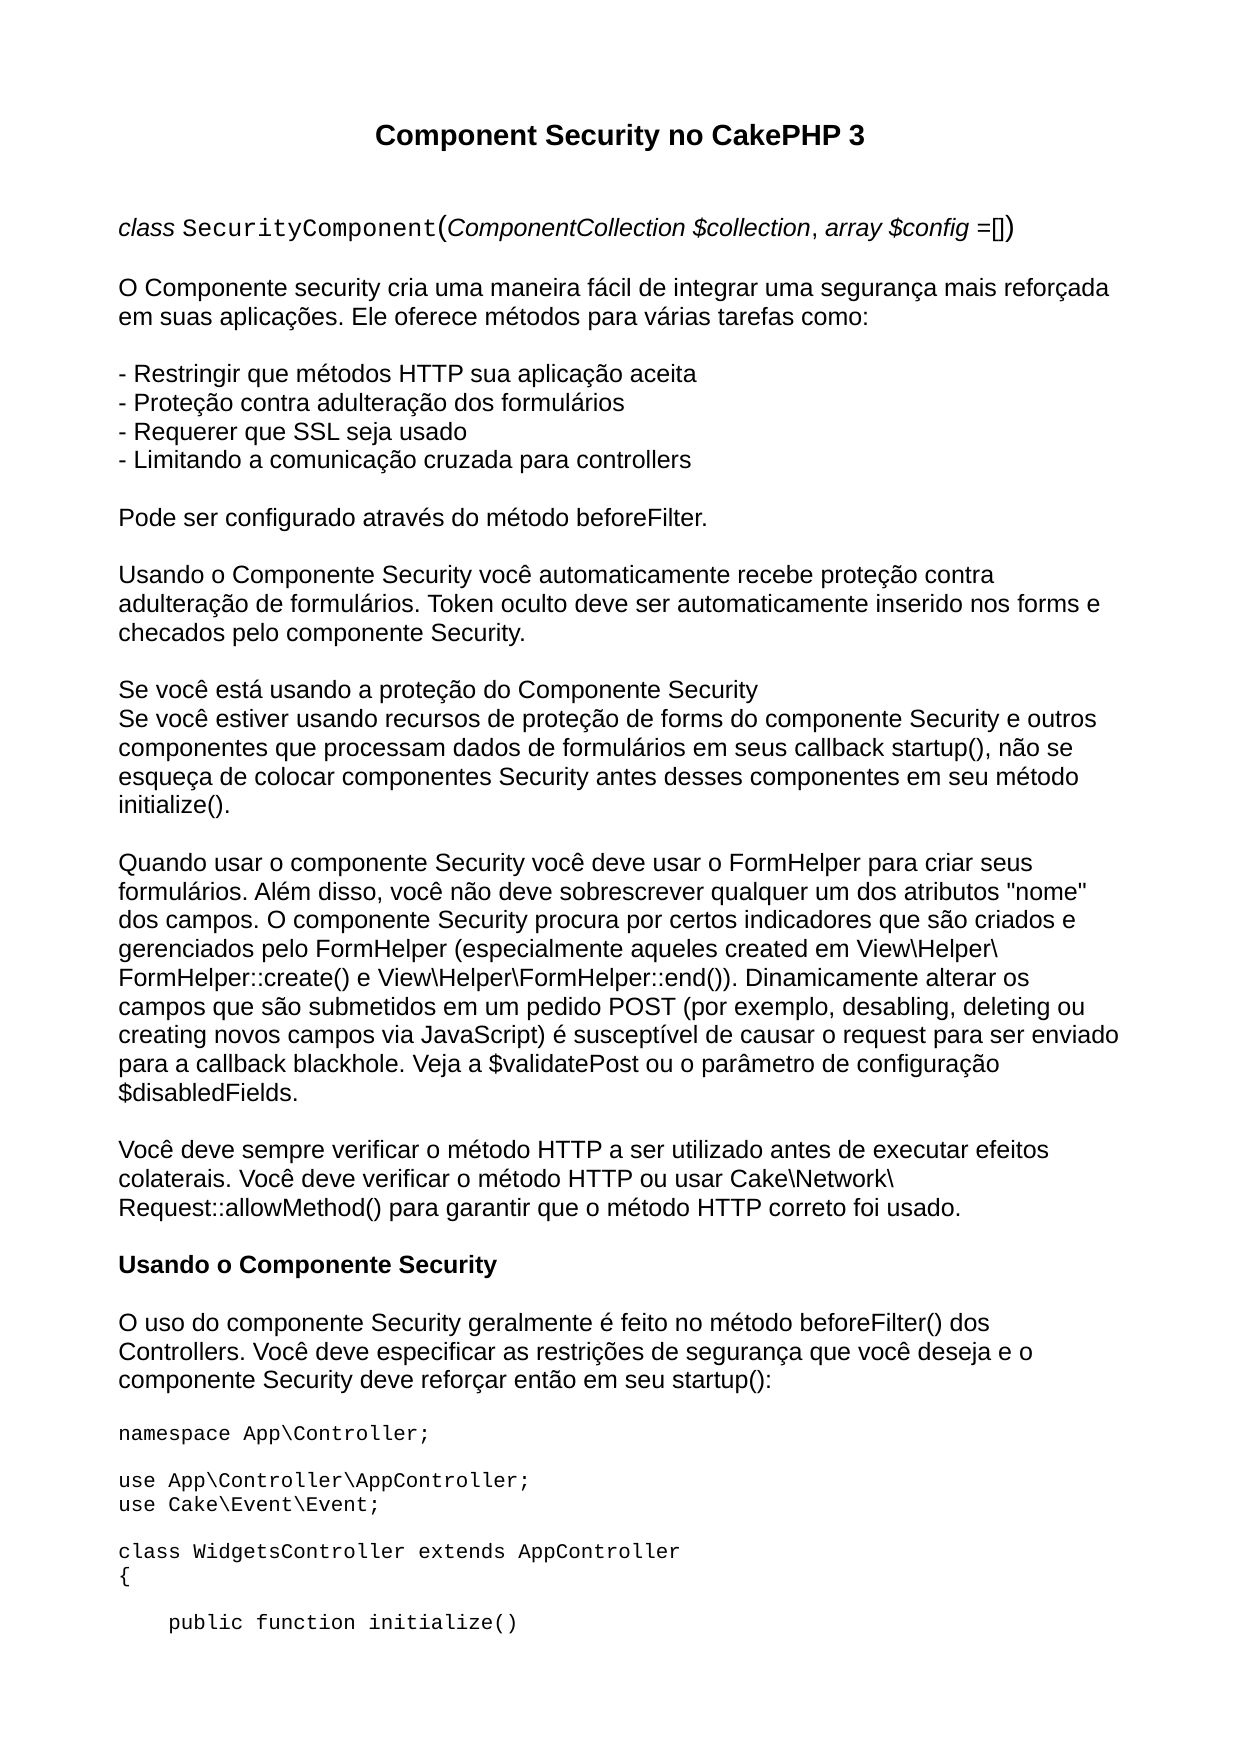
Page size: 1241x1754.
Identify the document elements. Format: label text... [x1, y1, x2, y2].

text - Limitando a comunicação cruzada para controllers [118, 445, 1122, 474]
text Usando o Componente Security [118, 1250, 1122, 1279]
text namespace App\Controller; [118, 1423, 1122, 1446]
text class SecurityComponent(ComponentCollection $collection, array $config =[]) [118, 209, 1122, 244]
text O uso do componente Security geralmente é feito no método beforeFilter() dos Controllers. Você deve especificar as restrições de segurança que você deseja e o componente Security deve reforçar então em seu startup(): [118, 1308, 1122, 1394]
text Se você estiver usando recursos de proteção de forms do componente Security e outros componentes que processam dados de formulários em seus callback startup(), não se esqueça de colocar componentes Security antes desses componentes em seu método initialize(). [118, 704, 1122, 819]
text Se você está usando a proteção do Componente Security [118, 675, 1122, 704]
text O Componente security cria uma maneira fácil de integrar uma segurança mais reforçada em suas aplicações. Ele oferece métodos para várias tarefas como: [118, 273, 1122, 330]
text { [118, 1565, 1122, 1588]
text - Proteção contra adulteração dos formulários [118, 388, 1122, 417]
text Quando usar o componente Security você deve usar o FormHelper para criar seus formulários. Além disso, você não deve sobrescrever qualquer um dos atributos "nome" dos campos. O componente Security procura por certos indicadores que são criados e gerenciados pelo FormHelper (especialmente aqueles created em View\Helper\FormHelper::create() e View\Helper\FormHelper::end()). Dinamicamente alterar os campos que são submetidos em um pedido POST (por exemplo, desabling, deleting ou creating novos campos via JavaScript) é susceptível de causar o request para ser enviado para a callback blackhole. Veja a $validatePost ou o parâmetro de configuração $disabledFields. Você deve sempre verificar o método HTTP a ser utilizado antes de executar efeitos colaterais. Você deve verificar o método HTTP ou usar Cake\Network\Request::allowMethod() para garantir que o método HTTP correto foi usado. [118, 848, 1122, 1222]
text Pode ser configurado através do método beforeFilter. [118, 503, 1122, 532]
text - Requerer que SSL seja usado [118, 417, 1122, 445]
text use App\Controller\AppController; [118, 1470, 1122, 1494]
text public function initialize() [118, 1612, 1122, 1636]
text - Restringir que métodos HTTP sua aplicação aceita [118, 359, 1122, 388]
text Component Security no CakePHP 3 [118, 118, 1122, 152]
text class WidgetsController extends AppController [118, 1541, 1122, 1565]
text use Cake\Event\Event; [118, 1494, 1122, 1517]
text Usando o Componente Security você automaticamente recebe proteção contra adulteração de formulários. Token oculto deve ser automaticamente inserido nos forms e checados pelo componente Security. [118, 560, 1122, 647]
